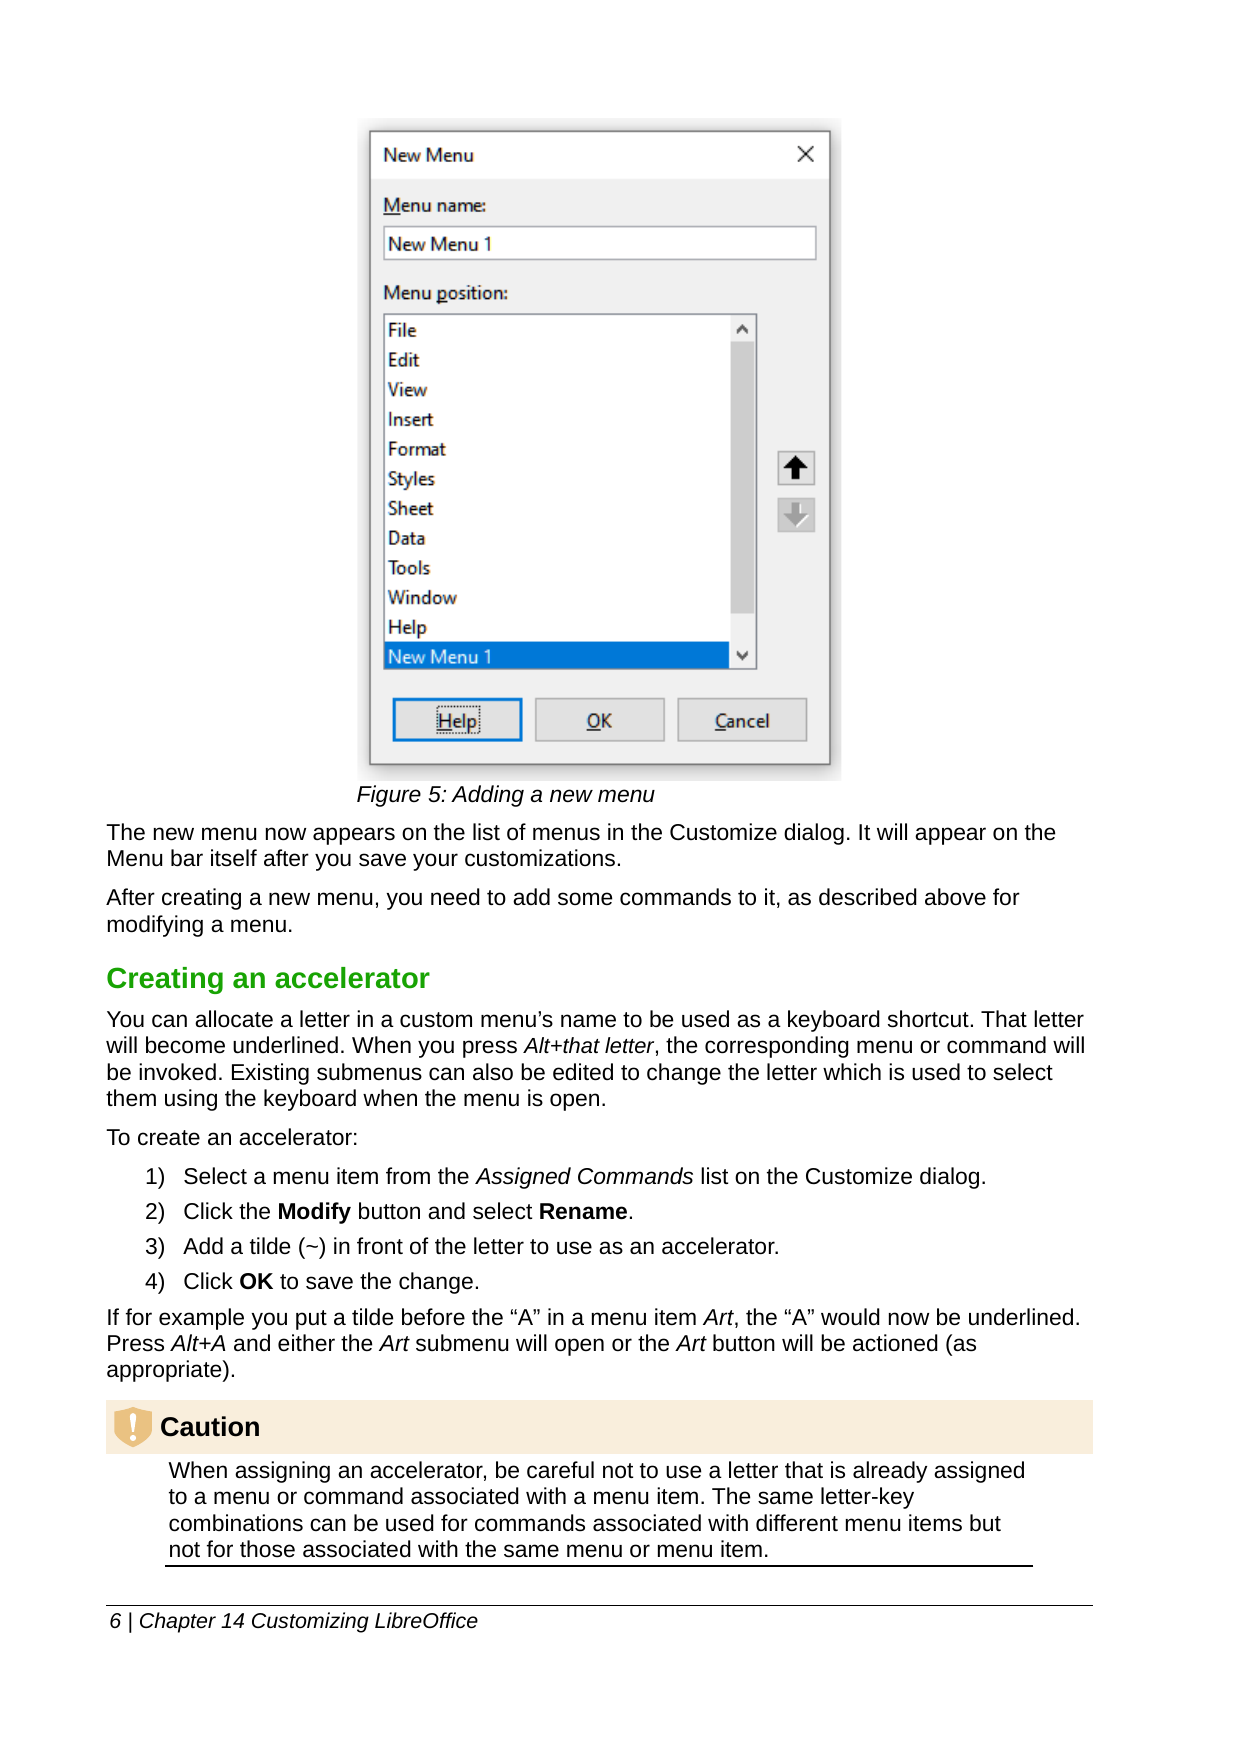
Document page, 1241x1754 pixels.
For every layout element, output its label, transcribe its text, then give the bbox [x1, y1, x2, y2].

list Click OK to save the change. [165, 1268, 1093, 1295]
text The new menu now appears on the list of menus in the Customize dialog. It will appear on the Menu bar itself after you save your customizations. [106, 819, 1093, 872]
subtitle Caution [106, 1400, 1093, 1454]
list Click the Modify button and select Rename. [165, 1198, 1093, 1224]
text When assigning an accelerator, be careful not to use a letter that is already assigned to a menu or command associated with a menu item. The same letter-key combinations can be used for commands associated with different menu items but not for those associated with the same menu or menu item. [165, 1454, 1033, 1565]
text Figure 5: Adding a new menu [356, 118, 842, 807]
list To create an accelerator: [106, 1124, 1093, 1150]
list Add a tilde (~) in front of the letter to use as an accelerator. [165, 1233, 1093, 1259]
subtitle Creating an accelerator [106, 961, 1093, 994]
picture [357, 118, 842, 781]
list Select a menu item from the Assigned Commands list on the Customize dialog. [165, 1163, 1093, 1189]
text You can allocate a letter in a custom menu’s name to be used as a keyboard shortcut. That letter will become underlined. When you press Alt+that letter, the corresponding menu or command will be invoked. Existing submenus can also be edited to change the letter which is used to select them using the keyboard when the menu is open. [106, 1006, 1093, 1111]
text If for example you put a tilde before the “A” in a menu item Art, the “A” would now be underlined. Press Alt+A and either the Art submenu will open or the Art button will be actioned (as appropriate). [106, 1303, 1093, 1383]
text After creating a new menu, you need to add some commands to it, as described above for modifying a menu. [106, 884, 1093, 937]
